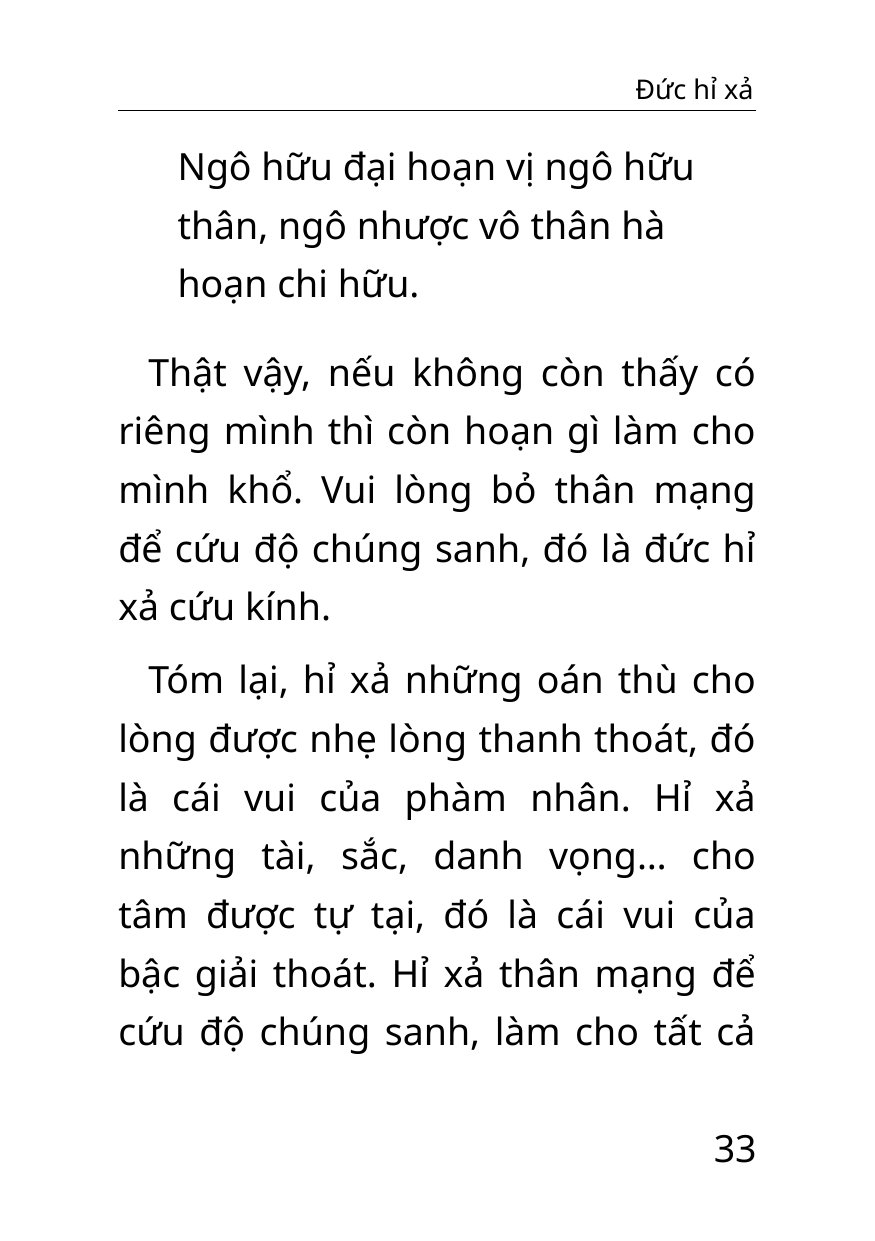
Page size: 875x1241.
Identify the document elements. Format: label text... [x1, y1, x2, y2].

text Ngô hữu đại hoạn vị ngô hữu thân, ngô nhược vô thân hà hoạn chi hữu. [177, 141, 697, 309]
text Tóm lại, hỉ xả những oán thù cho lòng được nhẹ lòng thanh thoát, đó là cái vui của phàm nhân. Hỉ xả những tài, sắc, danh vọng… cho tâm được tự tại, đó là cái vui của bậc giải thoát. Hỉ xả thân mạng để cứu độ chúng sanh, làm cho tất cả [118, 654, 756, 1057]
text Thật vậy, nếu không còn thấy có riêng mình thì còn hoạn gì làm cho mình khổ. Vui lòng bỏ thân mạng để cứu độ chúng sanh, đó là đức hỉ xả cứu kính. [118, 346, 756, 632]
